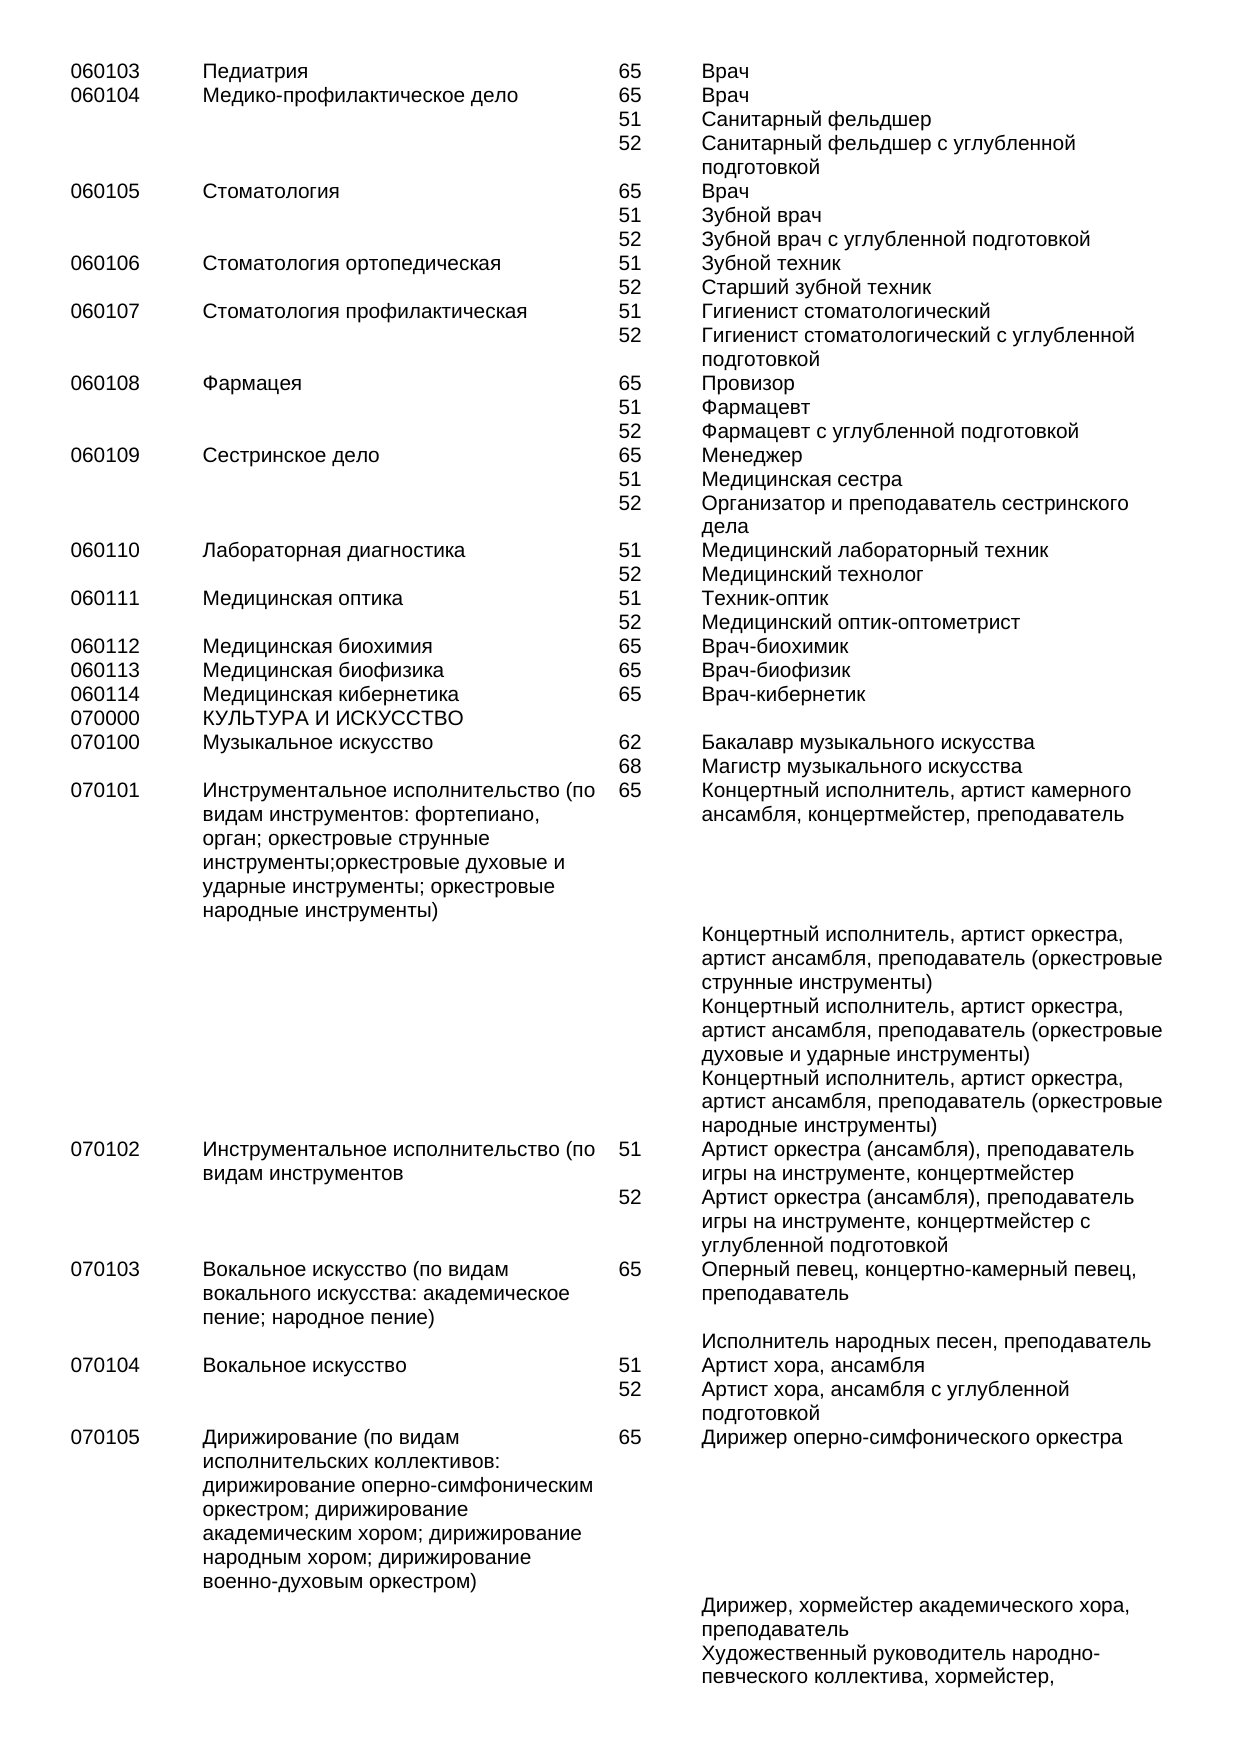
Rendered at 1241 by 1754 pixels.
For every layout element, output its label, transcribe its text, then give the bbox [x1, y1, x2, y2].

table_cell Медицинская сестра [690, 466, 1181, 490]
table_cell Инструментальное исполнительство (по видам инструментов [191, 1137, 607, 1185]
table_cell Старший зубной техник [690, 275, 1181, 299]
table_cell [59, 323, 191, 371]
table_cell Вокальное искусство [191, 1353, 607, 1377]
table_cell Исполнитель народных песен, преподаватель [690, 1329, 1181, 1353]
table_cell [59, 754, 191, 778]
table_cell Гигиенист стоматологический [690, 299, 1181, 323]
table_cell [607, 994, 690, 1065]
table_cell Фармацевт с углубленной подготовкой [690, 419, 1181, 442]
table_cell Дирижер оперно-симфонического оркестра [690, 1425, 1181, 1592]
table_cell 65 [607, 778, 690, 922]
table_cell Медицинский оптик-оптометрист [690, 610, 1181, 634]
table_cell 65 [607, 59, 690, 83]
table_cell 65 [607, 634, 690, 658]
table_cell 52 [607, 562, 690, 586]
table_cell Медицинская биофизика [191, 658, 607, 682]
table_cell Оперный певец, концертно-камерный певец, преподаватель [690, 1257, 1181, 1329]
table_cell 52 [607, 610, 690, 634]
table_cell [59, 1593, 191, 1640]
table_cell [191, 754, 607, 778]
table_cell [191, 395, 607, 418]
table_cell 52 [607, 490, 690, 538]
table_cell 65 [607, 443, 690, 466]
table_cell 52 [607, 275, 690, 299]
table_cell Педиатрия [191, 59, 607, 83]
table_cell [59, 1640, 191, 1688]
table_cell 060105 [59, 179, 191, 203]
table_cell 060110 [59, 538, 191, 562]
table_cell [59, 107, 191, 131]
table_cell 060109 [59, 443, 191, 466]
table_cell [191, 562, 607, 586]
table_cell 51 [607, 395, 690, 418]
table_cell Провизор [690, 371, 1181, 394]
table_cell 060113 [59, 658, 191, 682]
table_cell Врач-биохимик [690, 634, 1181, 658]
table_cell 070000 [59, 706, 191, 730]
table_cell Медицинский лабораторный техник [690, 538, 1181, 562]
table_cell Бакалавр музыкального искусства [690, 730, 1181, 754]
table_cell Медико-профилактическое дело [191, 83, 607, 107]
table_cell [59, 562, 191, 586]
table_cell 060112 [59, 634, 191, 658]
table_cell Музыкальное искусство [191, 730, 607, 754]
table_cell 060108 [59, 371, 191, 394]
table_cell КУЛЬТУРА И ИСКУССТВО [191, 706, 607, 730]
table_cell [191, 227, 607, 251]
table_cell Зубной техник [690, 251, 1181, 275]
table_cell [59, 994, 191, 1065]
table_cell [191, 1065, 607, 1137]
table_cell Врач [690, 59, 1181, 83]
table_cell [191, 922, 607, 993]
table_cell Фармацевт [690, 395, 1181, 418]
table_cell Стоматология [191, 179, 607, 203]
table_cell [59, 419, 191, 442]
table_cell 65 [607, 1257, 690, 1329]
table_cell Санитарный фельдшер [690, 107, 1181, 131]
table_cell [59, 490, 191, 538]
table_cell [59, 1377, 191, 1425]
table_cell [191, 107, 607, 131]
table_cell 65 [607, 179, 690, 203]
table_cell [607, 1640, 690, 1688]
table_cell 51 [607, 299, 690, 323]
table_cell Врач [690, 83, 1181, 107]
table_cell Дирижер, хормейстер академического хора, преподаватель [690, 1593, 1181, 1640]
table_cell 070101 [59, 778, 191, 922]
table_cell [191, 1593, 607, 1640]
table_cell 51 [607, 1353, 690, 1377]
table_cell Дирижирование (по видам исполнительских коллективов: дирижирование оперно-симфоническим оркестром; дирижирование академическим хором; дирижирование народным хором; дирижирование военно-духовым оркестром) [191, 1425, 607, 1592]
table_cell 52 [607, 131, 690, 179]
table_cell 65 [607, 1425, 690, 1592]
table_cell Сестринское дело [191, 443, 607, 466]
table_cell Фармацея [191, 371, 607, 394]
table_cell 060111 [59, 586, 191, 610]
table_cell 060103 [59, 59, 191, 83]
table_cell 65 [607, 658, 690, 682]
table_cell [59, 203, 191, 227]
table_cell 62 [607, 730, 690, 754]
table_cell Медицинская кибернетика [191, 682, 607, 706]
table_cell Художественный руководитель народно-певческого коллектива, хормейстер, [690, 1640, 1181, 1688]
table_cell [59, 610, 191, 634]
table_cell Медицинская оптика [191, 586, 607, 610]
table_cell 51 [607, 107, 690, 131]
table_cell 070105 [59, 1425, 191, 1592]
table_cell [191, 994, 607, 1065]
table_cell 060106 [59, 251, 191, 275]
table_cell [191, 1640, 607, 1688]
table_cell Медицинская биохимия [191, 634, 607, 658]
table_cell Гигиенист стоматологический с углубленной подготовкой [690, 323, 1181, 371]
table_cell [59, 1185, 191, 1257]
table_cell Зубной врач с углубленной подготовкой [690, 227, 1181, 251]
table_cell 52 [607, 1377, 690, 1425]
table_cell Вокальное искусство (по видам вокального искусства: академическое пение; народное пение) [191, 1257, 607, 1329]
table_cell Техник-оптик [690, 586, 1181, 610]
table_cell Лабораторная диагностика [191, 538, 607, 562]
table_cell 52 [607, 1185, 690, 1257]
table_cell [690, 706, 1181, 730]
table_cell [191, 323, 607, 371]
table_cell 52 [607, 419, 690, 442]
table_cell 060114 [59, 682, 191, 706]
table_cell Санитарный фельдшер с углубленной подготовкой [690, 131, 1181, 179]
table_cell 060104 [59, 83, 191, 107]
table_cell Врач-биофизик [690, 658, 1181, 682]
table_cell 070102 [59, 1137, 191, 1185]
table_cell [191, 466, 607, 490]
table_cell [59, 131, 191, 179]
table_cell Артист хора, ансамбля с углубленной подготовкой [690, 1377, 1181, 1425]
table_cell [191, 610, 607, 634]
table_cell Концертный исполнитель, артист камерного ансамбля, концертмейстер, преподаватель [690, 778, 1181, 922]
table_cell [191, 419, 607, 442]
table_cell 070103 [59, 1257, 191, 1329]
table_cell [191, 275, 607, 299]
table_cell 65 [607, 682, 690, 706]
table_cell Артист оркестра (ансамбля), преподаватель игры на инструменте, концертмейстер [690, 1137, 1181, 1185]
table_cell [607, 1329, 690, 1353]
table_cell [59, 227, 191, 251]
table_cell 51 [607, 538, 690, 562]
table_cell 51 [607, 1137, 690, 1185]
table_cell 070100 [59, 730, 191, 754]
table_cell [59, 1329, 191, 1353]
table_cell Зубной врач [690, 203, 1181, 227]
table_cell Менеджер [690, 443, 1181, 466]
table_cell Врач [690, 179, 1181, 203]
table_cell 51 [607, 203, 690, 227]
table_cell [59, 922, 191, 993]
table_cell [59, 466, 191, 490]
table_cell [607, 922, 690, 993]
table_cell [191, 131, 607, 179]
table_cell Стоматология ортопедическая [191, 251, 607, 275]
table_cell 51 [607, 466, 690, 490]
table_cell 070104 [59, 1353, 191, 1377]
table_cell 65 [607, 371, 690, 394]
table_cell 68 [607, 754, 690, 778]
table_cell 52 [607, 227, 690, 251]
table_cell [607, 706, 690, 730]
table_cell Организатор и преподаватель сестринского дела [690, 490, 1181, 538]
table_cell [607, 1065, 690, 1137]
table_cell Медицинский технолог [690, 562, 1181, 586]
table_cell 65 [607, 83, 690, 107]
table_cell Стоматология профилактическая [191, 299, 607, 323]
table_cell 52 [607, 323, 690, 371]
table_cell [191, 1377, 607, 1425]
table_cell Концертный исполнитель, артист оркестра, артист ансамбля, преподаватель (оркестровые духовые и ударные инструменты) [690, 994, 1181, 1065]
table_cell [607, 1593, 690, 1640]
table_cell [59, 1065, 191, 1137]
table_cell [191, 1185, 607, 1257]
table_cell [191, 203, 607, 227]
table_cell Концертный исполнитель, артист оркестра, артист ансамбля, преподаватель (оркестровые народные инструменты) [690, 1065, 1181, 1137]
table_cell 060107 [59, 299, 191, 323]
table_cell Магистр музыкального искусства [690, 754, 1181, 778]
table_cell Концертный исполнитель, артист оркестра, артист ансамбля, преподаватель (оркестровые струнные инструменты) [690, 922, 1181, 993]
table_cell Инструментальное исполнительство (по видам инструментов: фортепиано, орган; оркестровые струнные инструменты;оркестровые духовые и ударные инструменты; оркестровые народные инструменты) [191, 778, 607, 922]
table_cell 51 [607, 251, 690, 275]
table_cell Врач-кибернетик [690, 682, 1181, 706]
table_cell Артист оркестра (ансамбля), преподаватель игры на инструменте, концертмейстер с углубленной подготовкой [690, 1185, 1181, 1257]
table_cell [191, 1329, 607, 1353]
table_cell 51 [607, 586, 690, 610]
table_cell [191, 490, 607, 538]
table_cell Артист хора, ансамбля [690, 1353, 1181, 1377]
table_cell [59, 275, 191, 299]
table_cell [59, 395, 191, 418]
